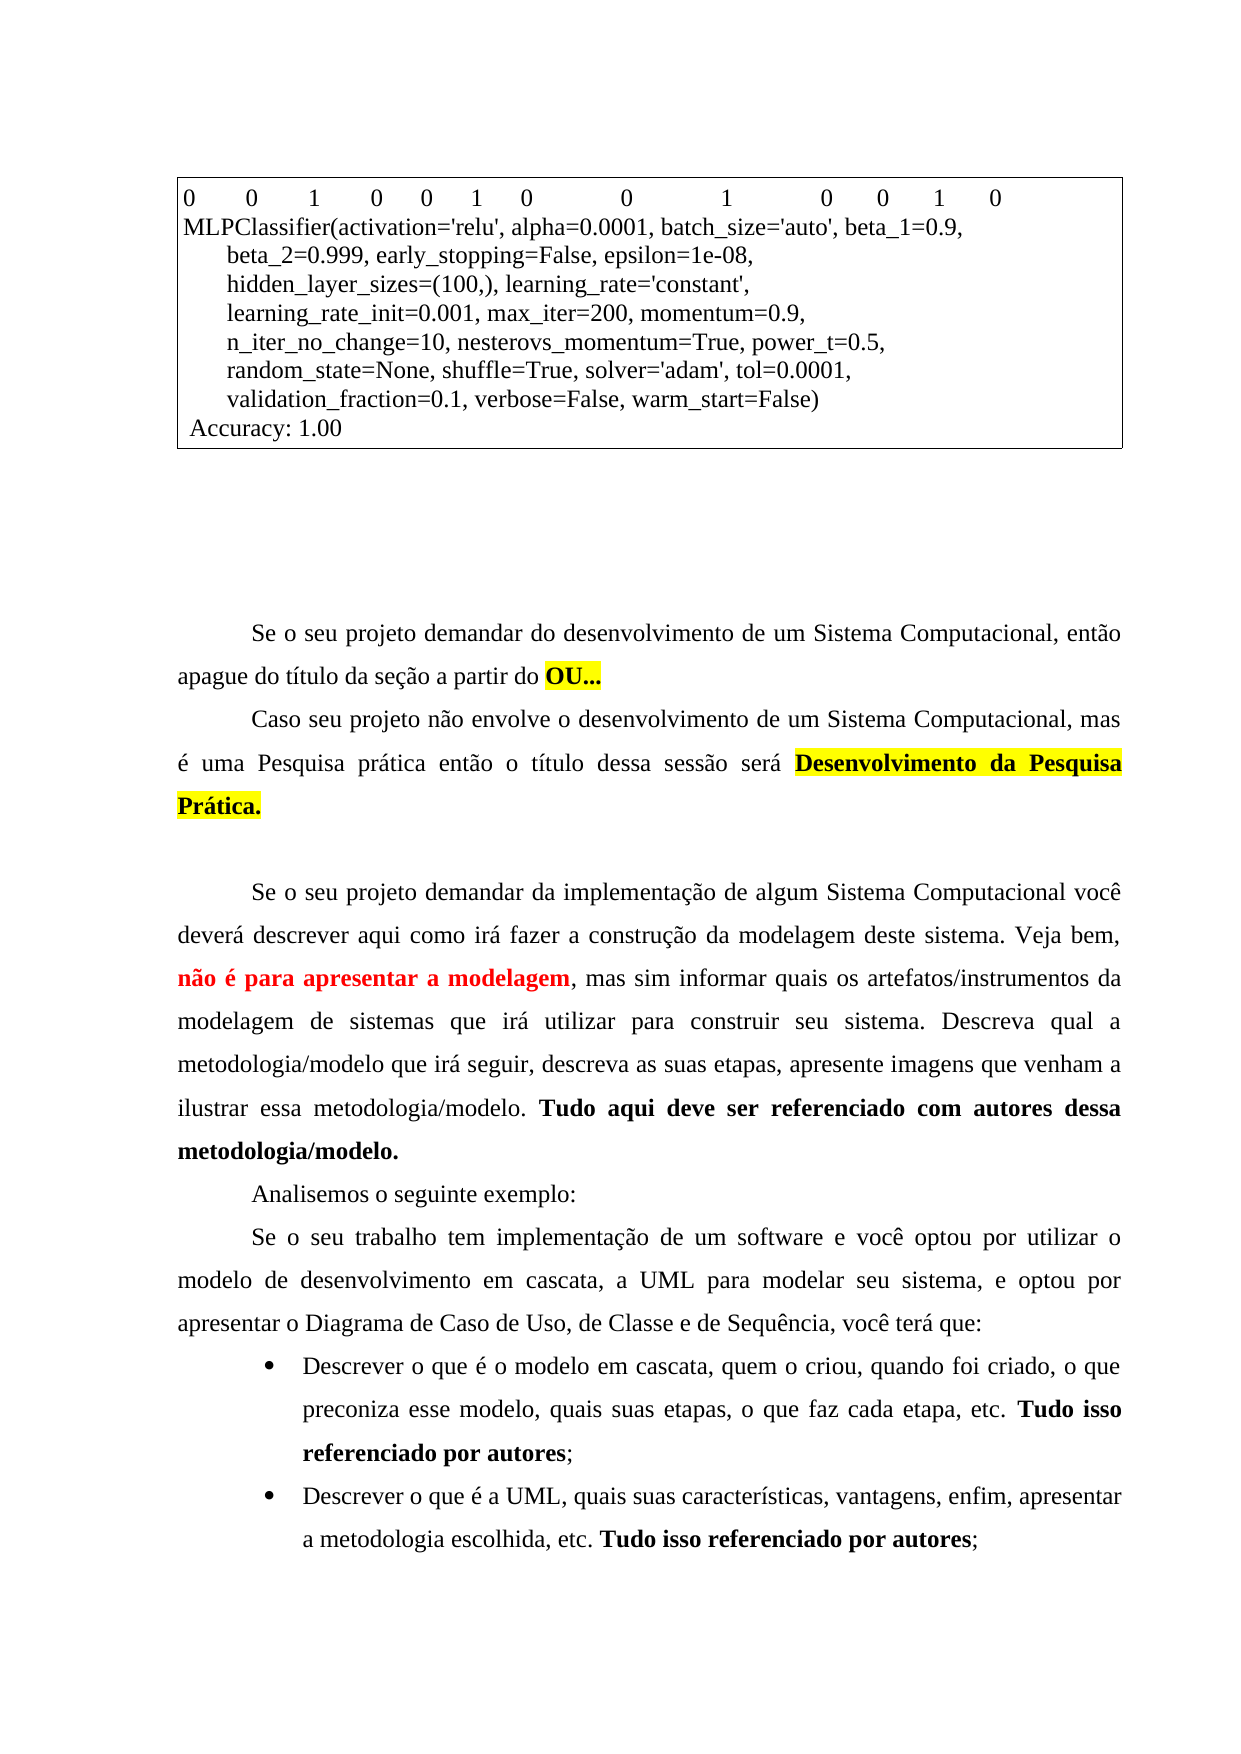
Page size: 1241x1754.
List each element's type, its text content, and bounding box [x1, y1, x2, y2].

list Descrever o que é o modelo em cascata, quem o criou, quando foi criado, o que preconiza esse modelo, quais suas etapas, o que faz cada etapa, etc. Tudo isso referenciado por autores; [265, 1351, 1122, 1466]
text Se o seu projeto demandar do desenvolvimento de um Sistema Computacional, então apague do título da seção a partir do OU... [177, 618, 1122, 690]
text Analisemos o seguinte exemplo: [177, 1179, 1122, 1208]
text Se o seu projeto demandar da implementação de algum Sistema Computacional você deverá descrever aqui como irá fazer a construção da modelagem deste sistema. Veja bem, não é para apresentar a modelagem, mas sim informar quais os artefatos/instrumentos da modelagem de sistemas que irá utilizar para construir seu sistema. Descreva qual a metodologia/modelo que irá seguir, descreva as suas etapas, apresente imagens que venham a ilustrar essa metodologia/modelo. Tudo aqui deve ser referenciado com autores dessa metodologia/modelo. [177, 877, 1122, 1164]
text Caso seu projeto não envolve o desenvolvimento de um Sistema Computacional, mas é uma Pesquisa prática então o título dessa sessão será Desenvolvimento da Pesquisa Prática. [177, 704, 1122, 819]
text Se o seu trabalho tem implementação de um software e você optou por utilizar o modelo de desenvolvimento em cascata, a UML para modelar seu sistema, e optou por apresentar o Diagrama de Caso de Uso, de Classe e de Sequência, você terá que: [177, 1222, 1122, 1337]
table_header 0 0 1 0 0 1 0 0 1 0 0 1 0 MLPClassifier(activation='relu', alpha=0.0001, batch_size='auto', beta_1=0.9, beta_2=0.999, early_stopping=False, epsilon=1e-08, hidden_layer_sizes=(100,), learning_rate='constant', learning_rate_init=0.001, max_iter=200, momentum=0.9, n_iter_no_change=10, nesterovs_momentum=True, power_t=0.5, random_state=None, shuffle=True, solver='adam', tol=0.0001, validation_fraction=0.1, verbose=False, warm_start=False) Accuracy: 1.00 [178, 178, 1122, 447]
list Descrever o que é a UML, quais suas características, vantagens, enfim, apresentar a metodologia escolhida, etc. Tudo isso referenciado por autores; [265, 1481, 1122, 1553]
